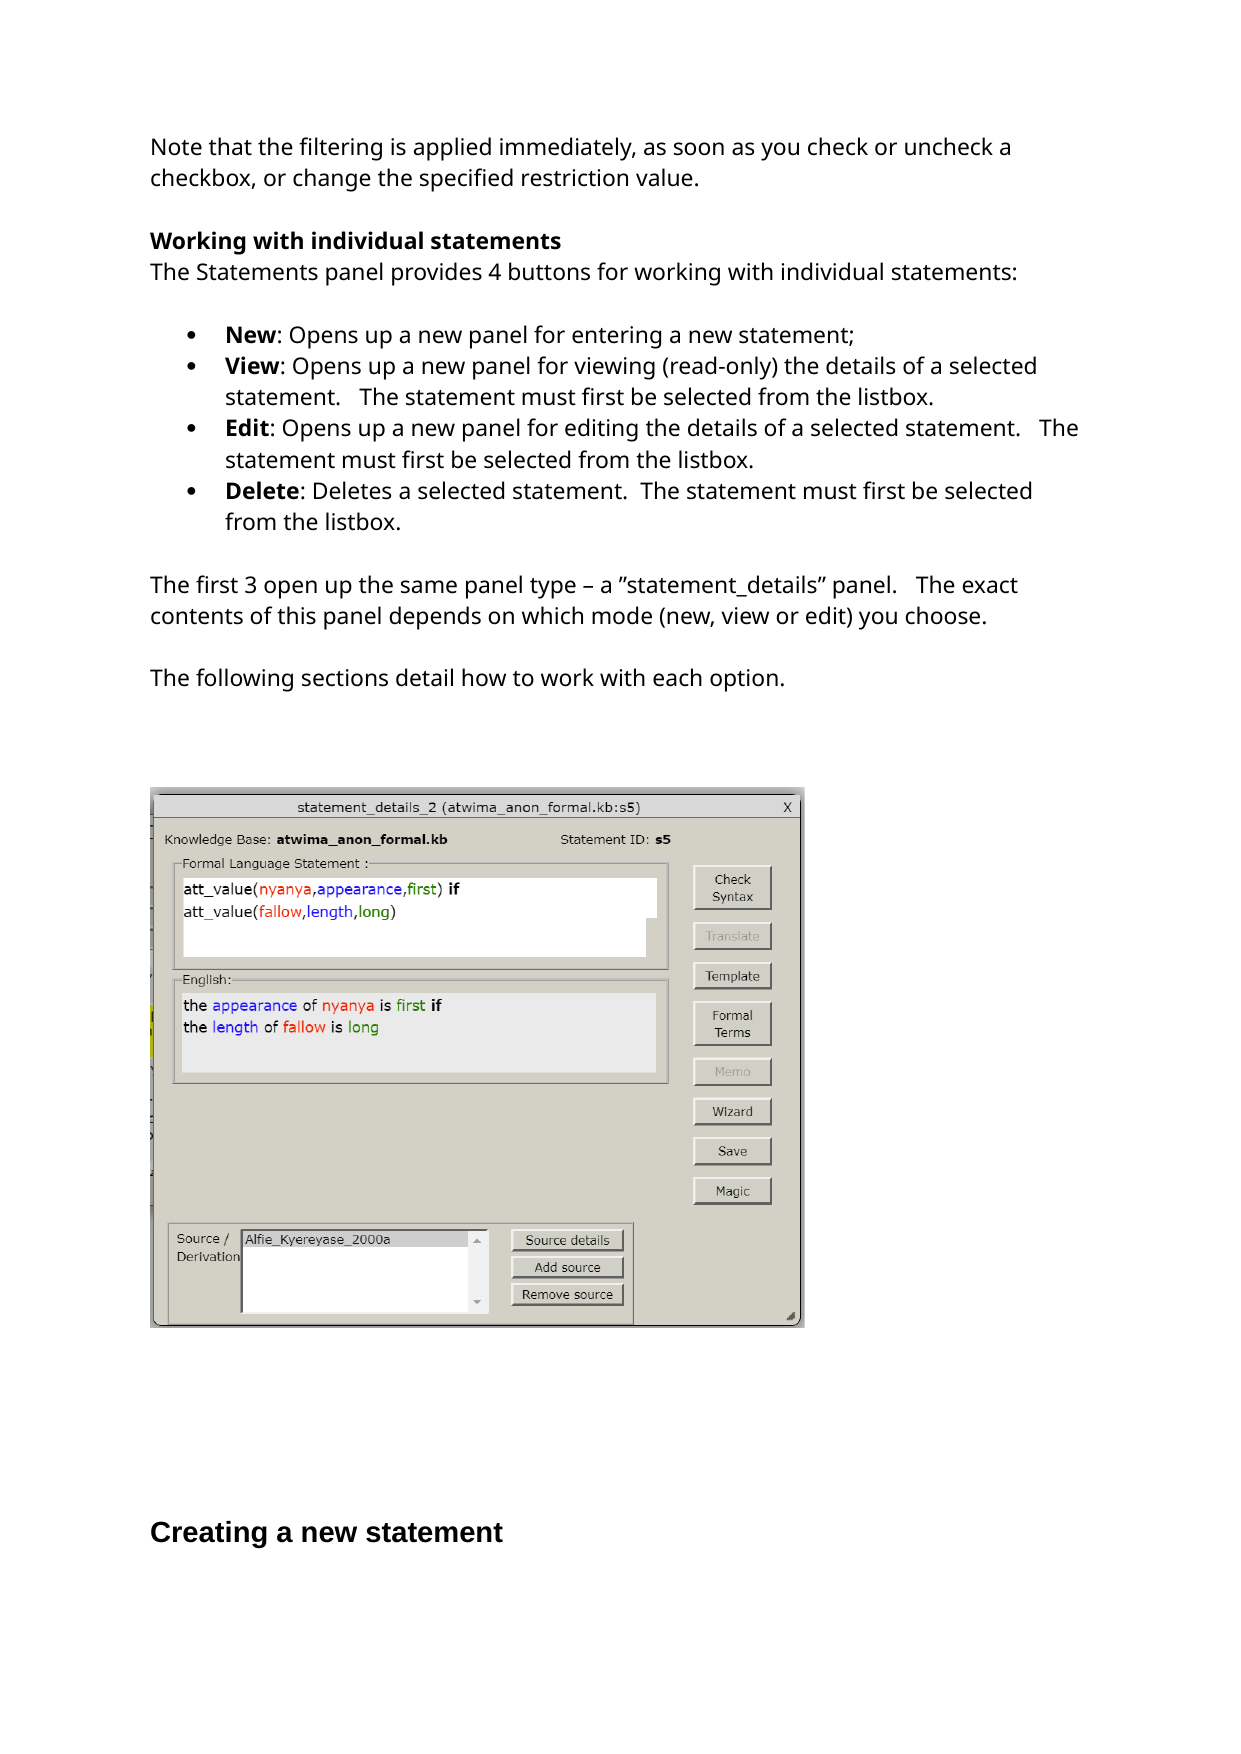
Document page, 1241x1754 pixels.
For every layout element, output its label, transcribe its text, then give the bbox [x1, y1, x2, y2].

picture [150, 787, 805, 1328]
text The following sections detail how to work with each option. [150, 662, 1090, 694]
list View: Opens up a new panel for viewing (read-only) the details of a selected statement. The statement must first be selected from the listbox. [187, 350, 1090, 412]
subtitle Creating a new statement [150, 1515, 1090, 1548]
text The first 3 open up the same panel type – a ”statement_details” panel. The exact contents of this panel depends on which mode (new, view or edit) you choose. [150, 569, 1090, 631]
list Delete: Deletes a selected statement. The statement must first be selected from the listbox. [187, 475, 1090, 537]
text Note that the filtering is applied immediately, as soon as you check or uncheck a checkbox, or change the specified restriction value. [150, 131, 1090, 194]
list New: Opens up a new panel for entering a new statement; [187, 319, 1090, 350]
list Edit: Opens up a new panel for editing the details of a selected statement. The statement must first be selected from the listbox. [187, 412, 1090, 475]
text The Statements panel provides 4 buttons for working with individual statements: [150, 256, 1090, 287]
text Working with individual statements [150, 225, 1090, 256]
